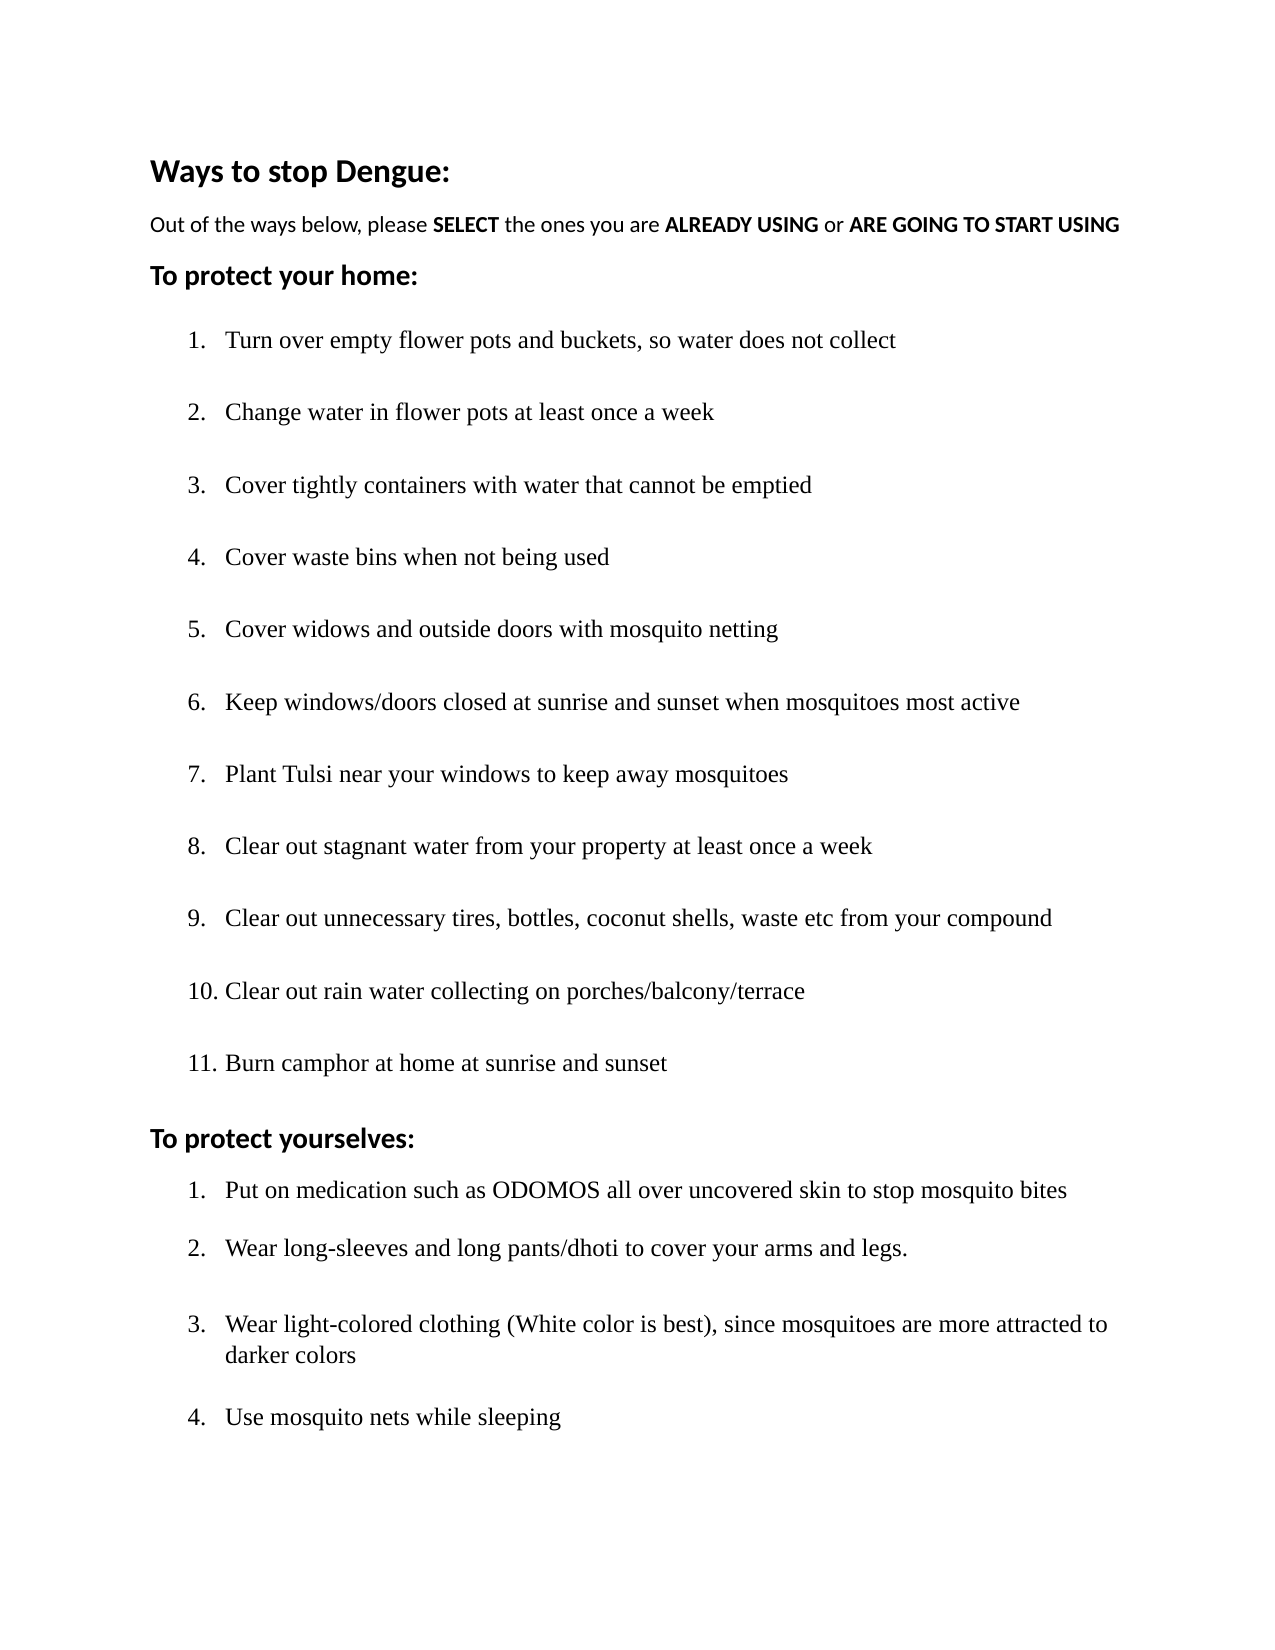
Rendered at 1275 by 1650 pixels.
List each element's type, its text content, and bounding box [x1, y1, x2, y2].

text To protect yourselves: [150, 1120, 1125, 1156]
list Put on medication such as ODOMOS all over uncovered skin to stop mosquito bites [187, 1175, 1125, 1204]
list Cover tightly containers with water that cannot be emptied [187, 470, 1125, 498]
list Cover waste bins when not being used [187, 542, 1125, 571]
list Clear out stagnant water from your property at least once a week [187, 831, 1125, 860]
list Plant Tulsi near your windows to keep away mosquitoes [187, 759, 1125, 788]
list Wear long-sleeves and long pants/dhoti to cover your arms and legs. [187, 1233, 1125, 1262]
list Wear light-colored clothing (White color is best), since mosquitoes are more attracted to darker colors [187, 1309, 1125, 1369]
text To protect your home: [150, 257, 1125, 293]
list Change water in flower pots at least once a week [187, 397, 1125, 426]
list Clear out unnecessary tires, bottles, coconut shells, waste etc from your compound [187, 903, 1125, 932]
list Turn over empty flower pots and buckets, so water does not collect [187, 325, 1125, 354]
text Ways to stop Dengue: [150, 150, 1125, 191]
list Burn camphor at home at sunrise and sunset [187, 1048, 1125, 1077]
list Use mosquito nets while sleeping [187, 1402, 1125, 1431]
list Clear out rain water collecting on porches/balcony/terrace [187, 976, 1125, 1004]
text Out of the ways below, please SELECT the ones you are ALREADY USING or ARE GOING TO START USING [150, 211, 1125, 239]
list Keep windows/doors closed at sunrise and sunset when mosquitoes most active [187, 687, 1125, 715]
list Cover widows and outside doors with mosquito netting [187, 614, 1125, 643]
